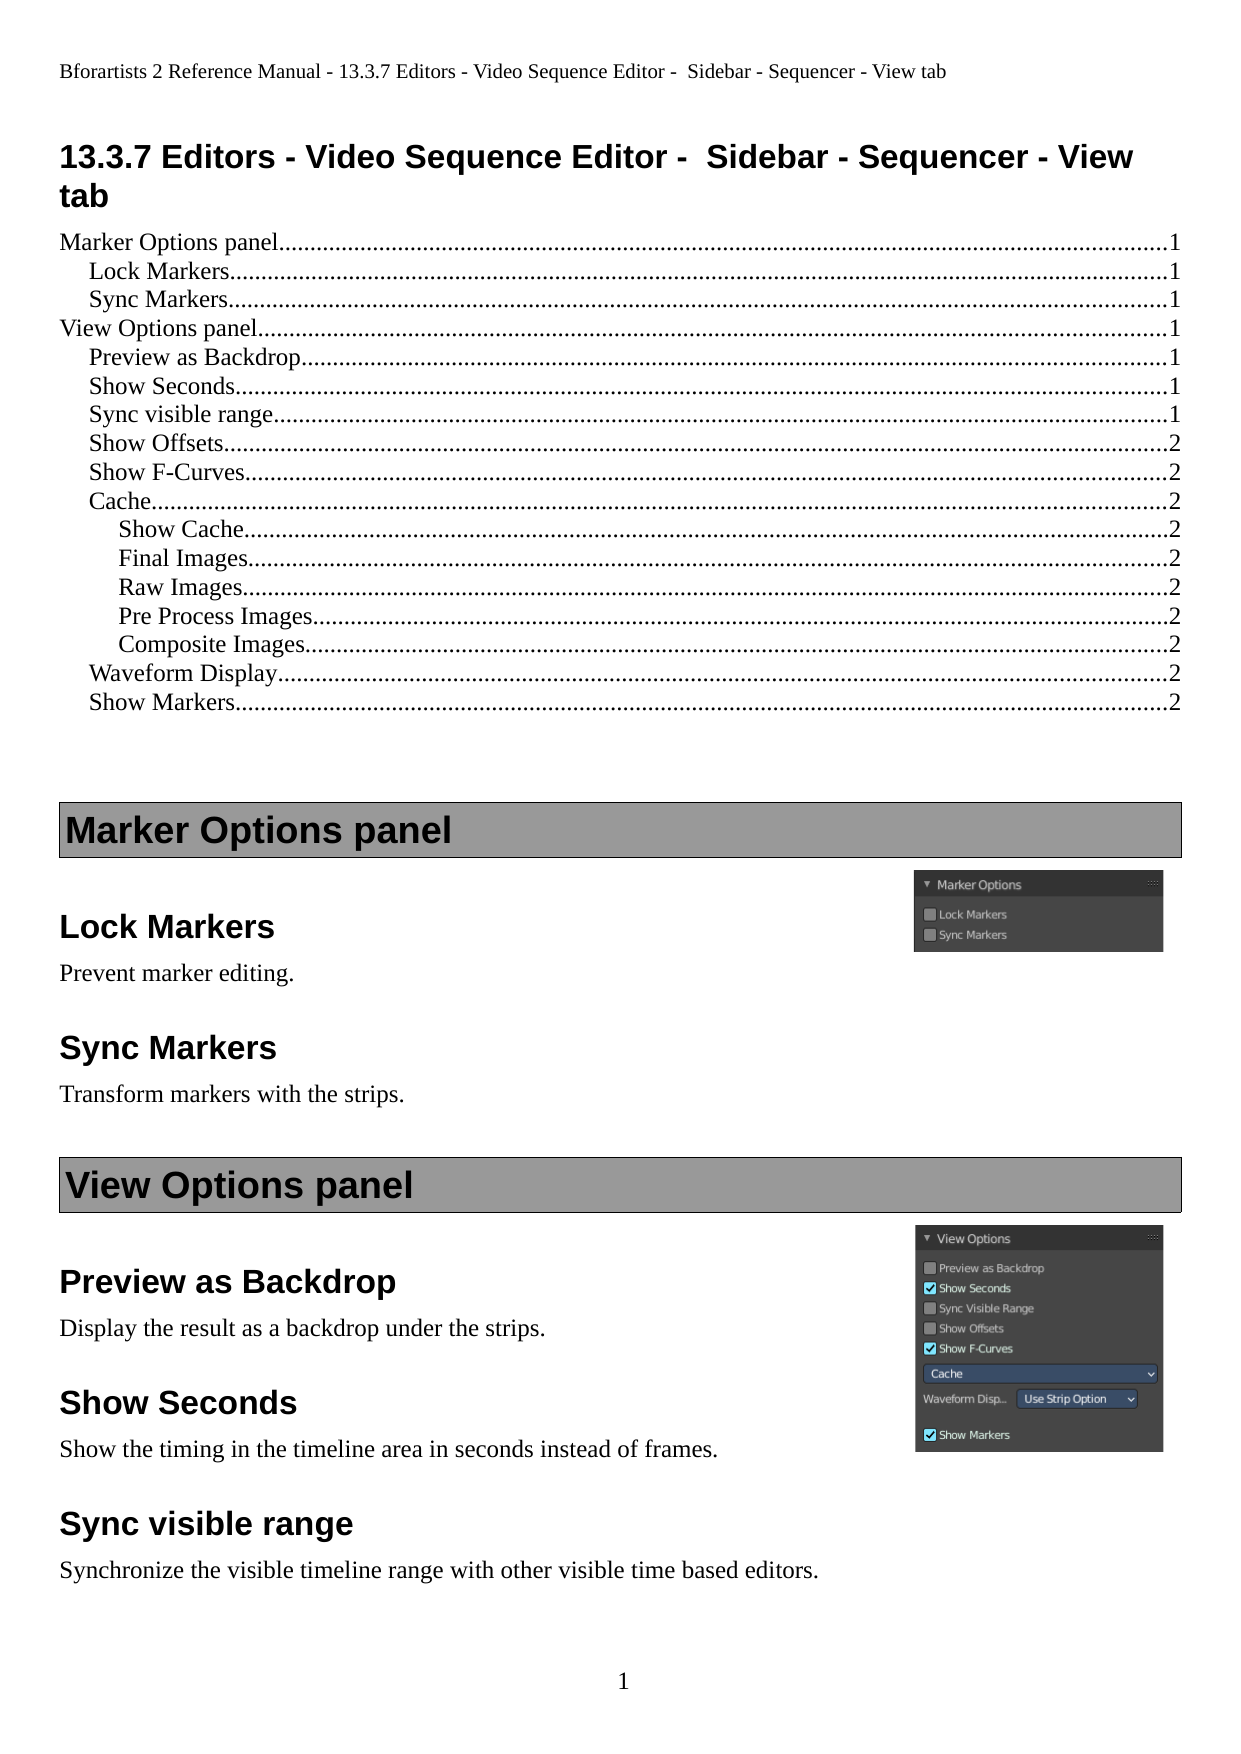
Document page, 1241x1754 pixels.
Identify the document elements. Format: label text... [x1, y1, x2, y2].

picture [913, 870, 1164, 952]
text Final Images 2 [118, 543, 1181, 572]
picture [915, 1225, 1164, 1452]
text Prevent marker editing. [59, 958, 1181, 987]
text Marker Options panel 1 [59, 227, 1181, 256]
subtitle [1164, 1383, 1181, 1421]
text Cache 2 [88, 486, 1181, 514]
table_header Marker Options panel [60, 803, 1181, 857]
subtitle Show Seconds [59, 1383, 915, 1421]
text Show Markers 2 [88, 687, 1181, 716]
text Raw Images 2 [118, 572, 1181, 601]
subtitle Sync Markers [59, 1028, 1181, 1067]
text Transform markers with the strips. [59, 1079, 1181, 1108]
subtitle [1164, 907, 1181, 946]
text Show F-Curves 2 [88, 457, 1181, 486]
text Sync visible range 1 [88, 399, 1181, 428]
text Show Seconds 1 [88, 371, 1181, 399]
text Pre Process Images 2 [118, 601, 1181, 629]
table_header View Options panel [60, 1158, 1181, 1212]
subtitle 13.3.7 Editors - Video Sequence Editor - Sidebar - Sequencer - View tab [59, 138, 1181, 214]
text Sync Markers 1 [88, 284, 1181, 313]
text Composite Images 2 [118, 629, 1181, 658]
subtitle Sync visible range [59, 1504, 1181, 1542]
subtitle [1164, 1262, 1181, 1300]
text Lock Markers 1 [88, 256, 1181, 284]
subtitle Lock Markers [59, 907, 913, 946]
text Show Offsets 2 [88, 428, 1181, 457]
subtitle Preview as Backdrop [59, 1262, 915, 1300]
text Preview as Backdrop 1 [88, 342, 1181, 371]
text Synchronize the visible timeline range with other visible time based editors. [59, 1555, 1181, 1584]
text Waveform Display 2 [88, 658, 1181, 687]
text Display the result as a backdrop under the strips. [59, 1313, 915, 1342]
text Show the timing in the timeline area in seconds instead of frames. [59, 1434, 1181, 1463]
text Show Cache 2 [118, 514, 1181, 543]
text View Options panel 1 [59, 313, 1181, 342]
